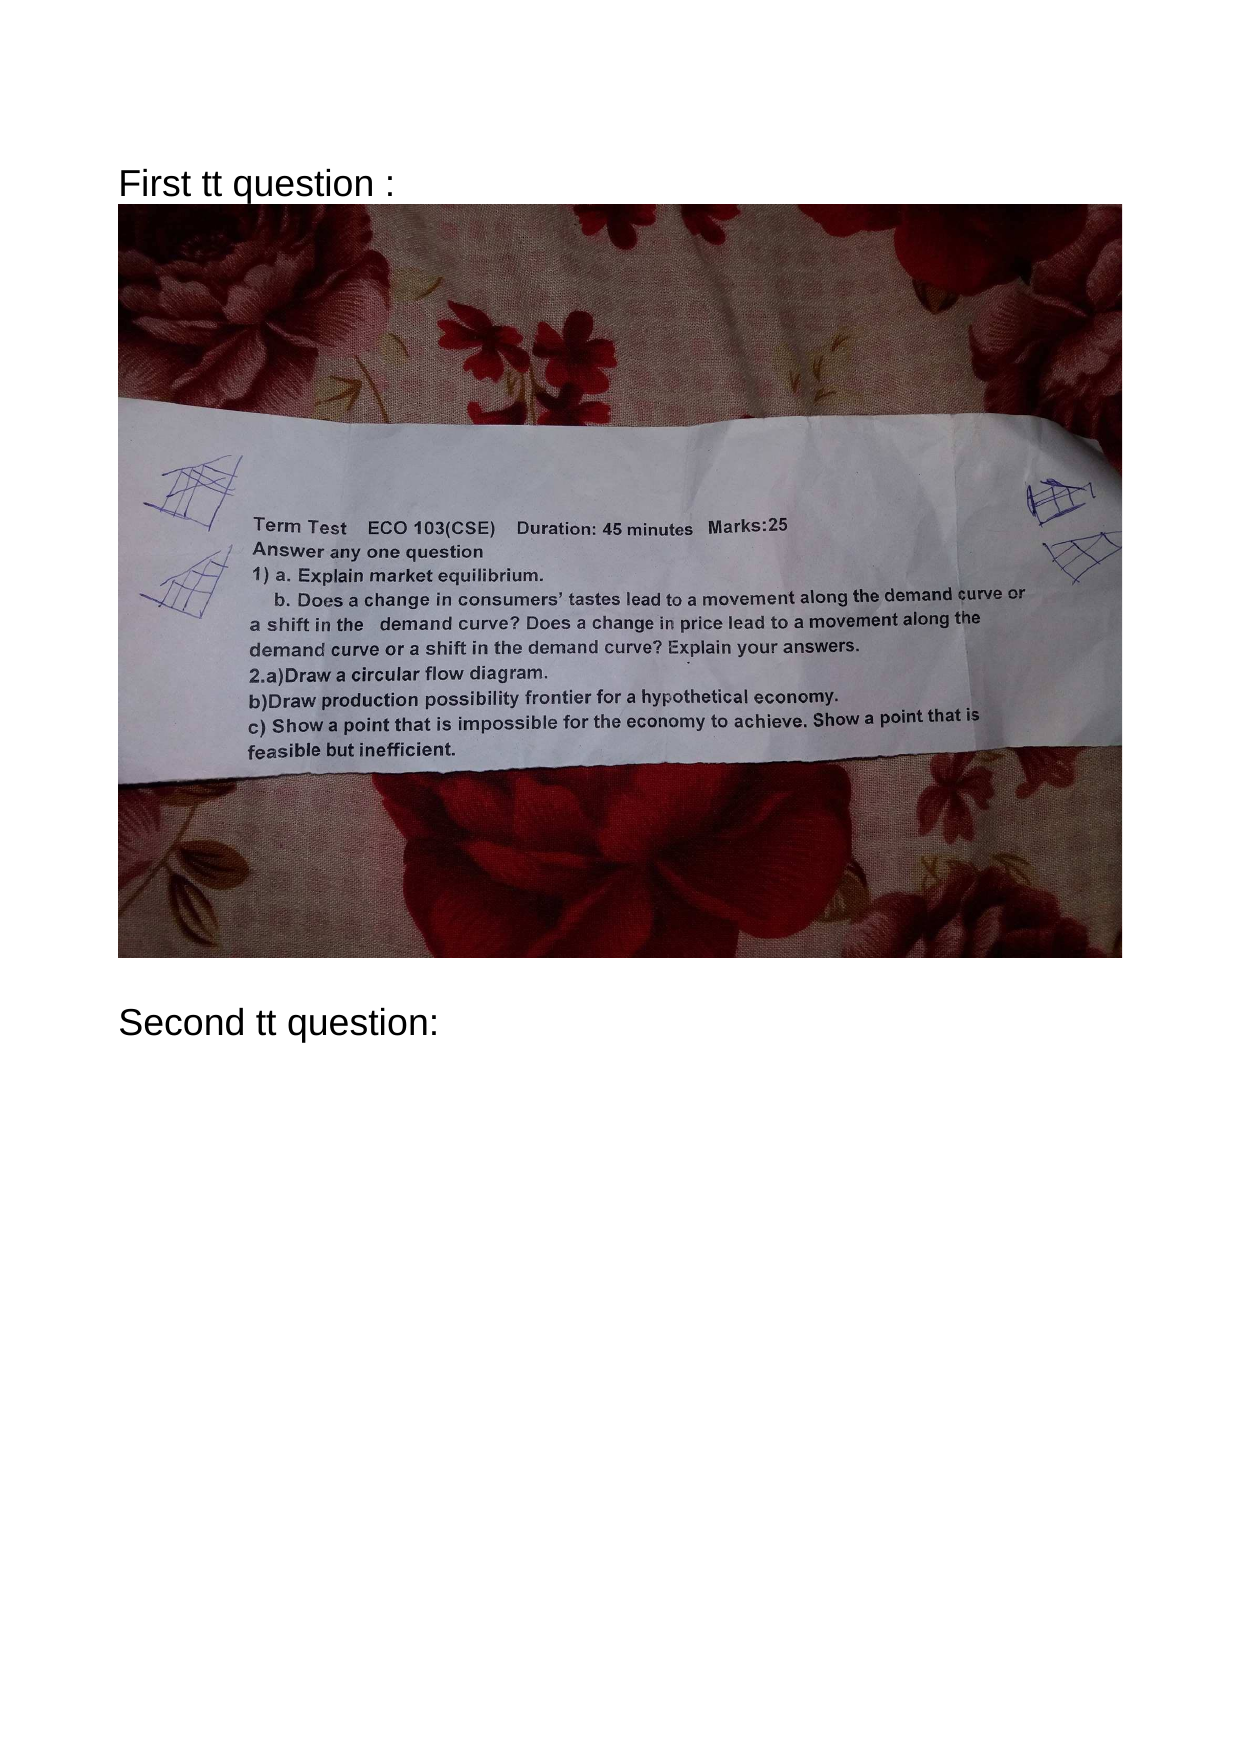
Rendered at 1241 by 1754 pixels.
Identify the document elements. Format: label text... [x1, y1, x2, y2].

text Second tt question: [118, 1000, 1122, 1043]
picture [118, 204, 1123, 958]
text First tt question : [118, 161, 1122, 204]
